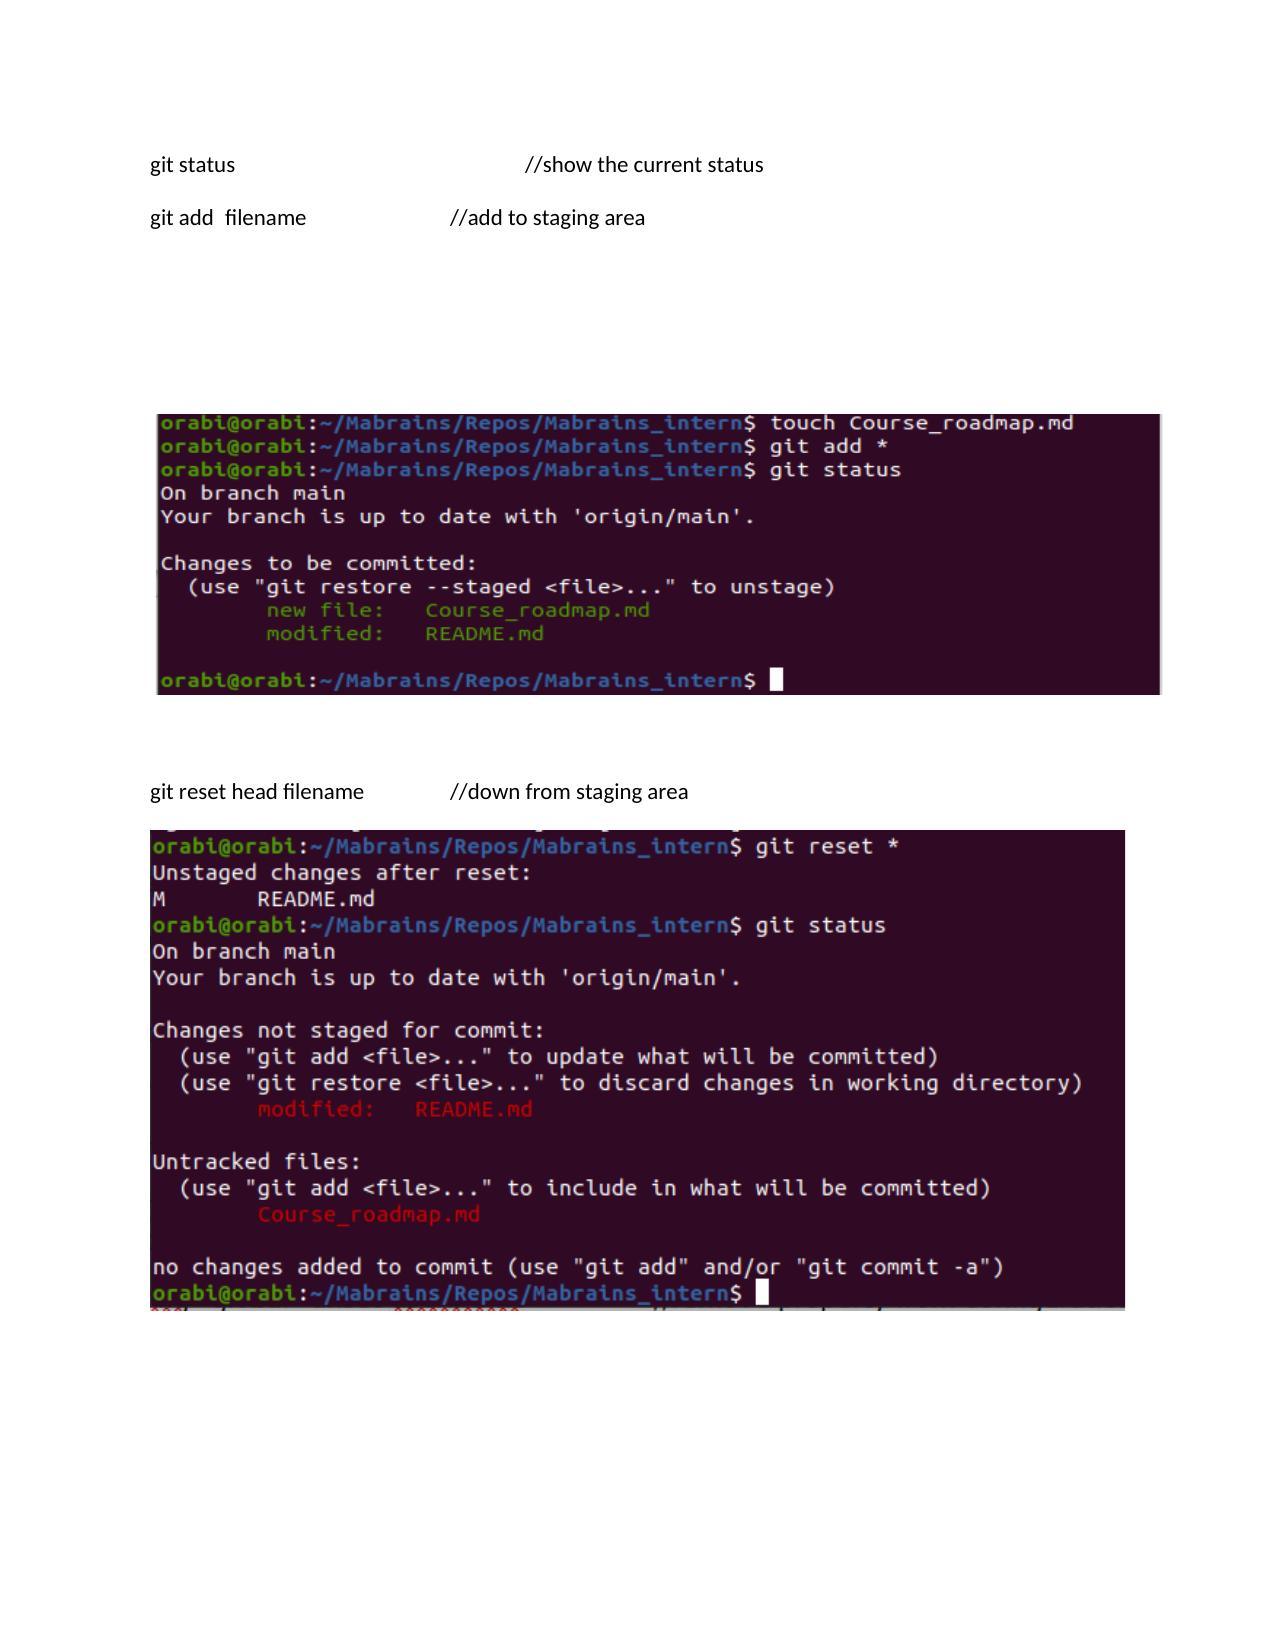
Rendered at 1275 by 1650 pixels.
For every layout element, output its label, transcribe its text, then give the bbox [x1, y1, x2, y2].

text git reset head filename //down from staging area [150, 777, 1125, 805]
picture [150, 830, 1125, 1311]
text git status //show the current status [150, 150, 1125, 178]
text git add filename //add to staging area [150, 203, 1125, 231]
picture [155, 414, 1163, 695]
